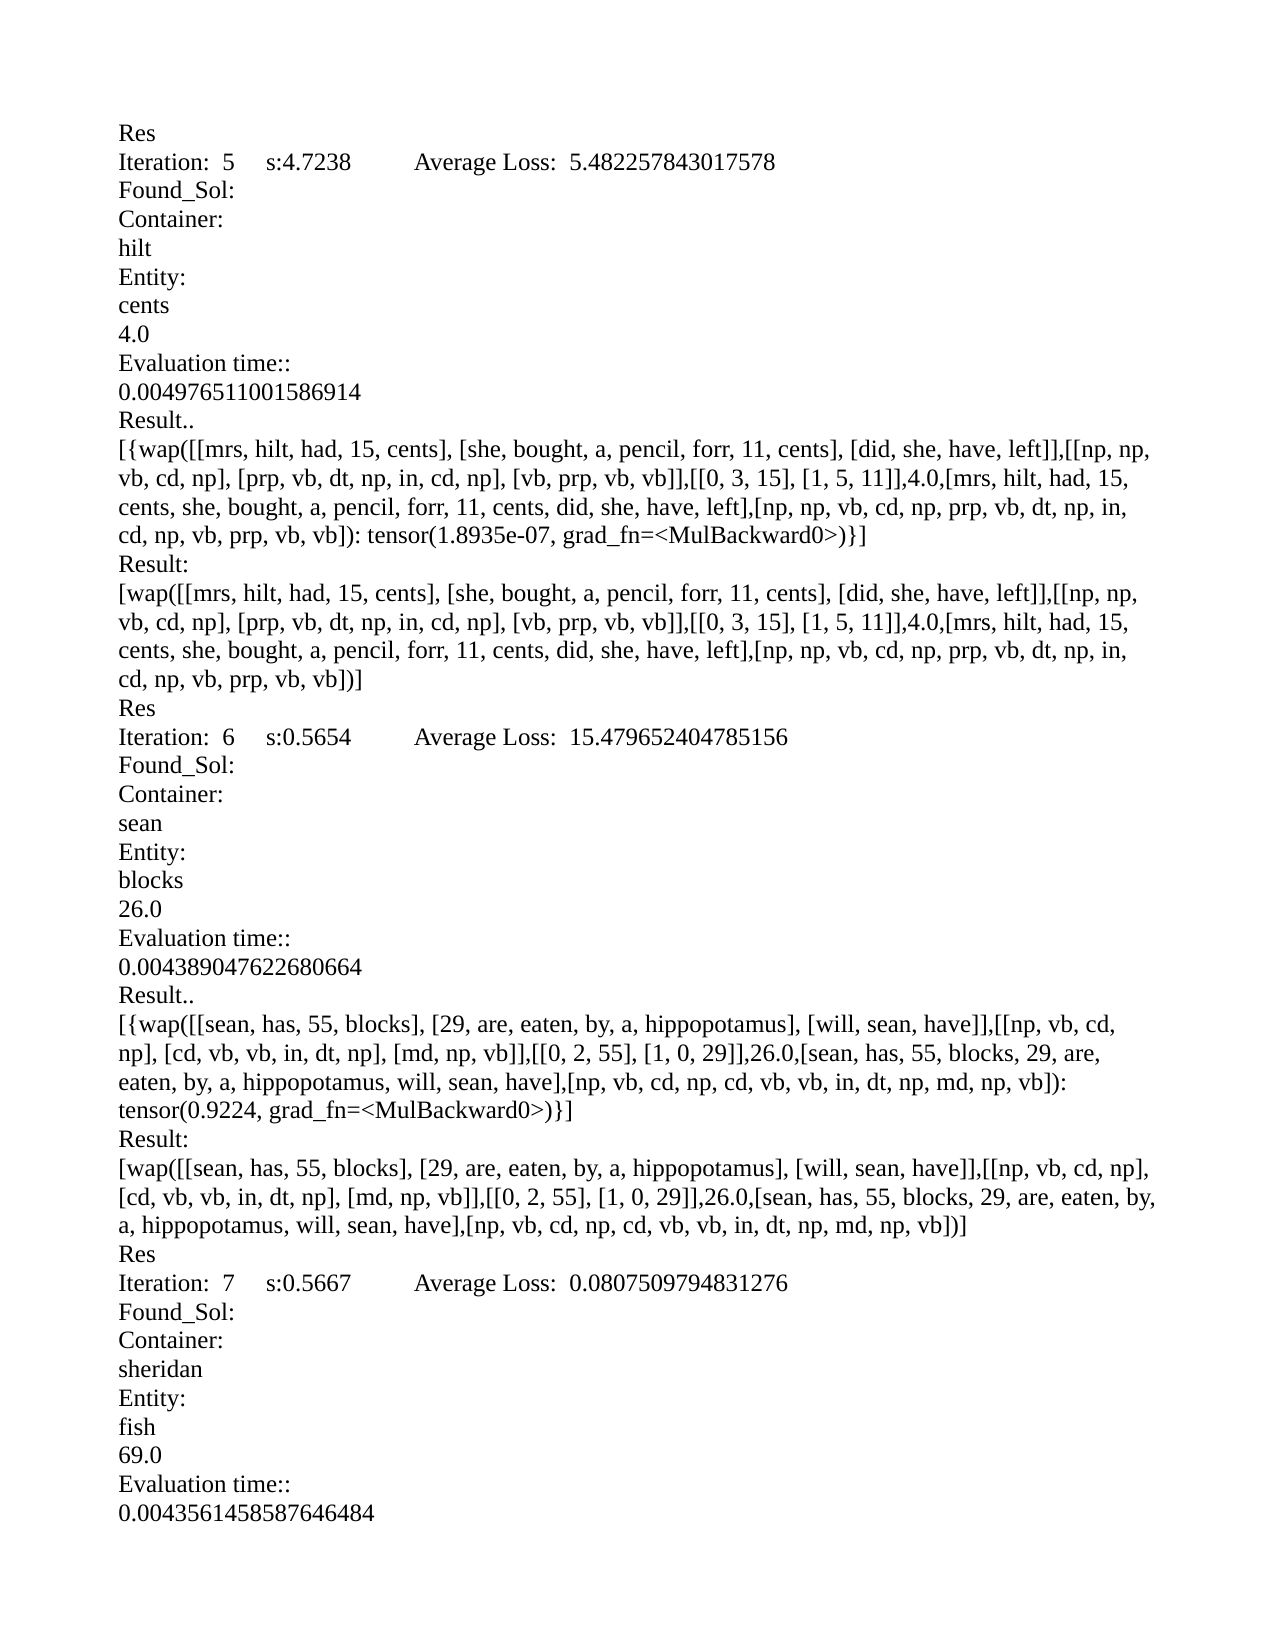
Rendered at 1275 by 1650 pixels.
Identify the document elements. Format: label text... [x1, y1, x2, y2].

text Found_Sol: [118, 751, 1157, 779]
text Evaluation time:: [118, 348, 1157, 377]
text Container: [118, 779, 1157, 808]
text Container: [118, 204, 1157, 233]
text Entity: [118, 837, 1157, 866]
text sheridan [118, 1354, 1157, 1383]
text Evaluation time:: [118, 923, 1157, 952]
text Res [118, 1239, 1157, 1268]
text Evaluation time:: [118, 1469, 1157, 1498]
text Iteration: 7 s:0.5667 Average Loss: 0.0807509794831276 [118, 1268, 1157, 1297]
text Entity: [118, 1383, 1157, 1412]
text hilt [118, 233, 1157, 262]
text 69.0 [118, 1441, 1157, 1469]
text Result.. [118, 981, 1157, 1009]
text Iteration: 5 s:4.7238 Average Loss: 5.482257843017578 [118, 147, 1157, 176]
text 0.004976511001586914 [118, 377, 1157, 406]
text 0.004389047622680664 [118, 952, 1157, 981]
text 0.0043561458587646484 [118, 1498, 1157, 1527]
text Found_Sol: [118, 176, 1157, 204]
text 26.0 [118, 894, 1157, 923]
text Found_Sol: [118, 1297, 1157, 1326]
text sean [118, 808, 1157, 837]
text 4.0 [118, 319, 1157, 348]
text Result: [118, 1124, 1157, 1153]
text fish [118, 1412, 1157, 1441]
text [{wap([[mrs, hilt, had, 15, cents], [she, bought, a, pencil, forr, 11, cents], [did, she, have, left]],[[np, np, vb, cd, np], [prp, vb, dt, np, in, cd, np], [vb, prp, vb, vb]],[[0, 3, 15], [1, 5, 11]],4.0,[mrs, hilt, had, 15, cents, she, bought, a, pencil, forr, 11, cents, did, she, have, left],[np, np, vb, cd, np, prp, vb, dt, np, in, cd, np, vb, prp, vb, vb]): tensor(1.8935e-07, grad_fn=<MulBackward0>)}] [118, 434, 1157, 549]
text Res [118, 118, 1157, 147]
text Container: [118, 1326, 1157, 1354]
text [{wap([[sean, has, 55, blocks], [29, are, eaten, by, a, hippopotamus], [will, sean, have]],[[np, vb, cd, np], [cd, vb, vb, in, dt, np], [md, np, vb]],[[0, 2, 55], [1, 0, 29]],26.0,[sean, has, 55, blocks, 29, are, eaten, by, a, hippopotamus, will, sean, have],[np, vb, cd, np, cd, vb, vb, in, dt, np, md, np, vb]): tensor(0.9224, grad_fn=<MulBackward0>)}] [118, 1009, 1157, 1124]
text [wap([[mrs, hilt, had, 15, cents], [she, bought, a, pencil, forr, 11, cents], [did, she, have, left]],[[np, np, vb, cd, np], [prp, vb, dt, np, in, cd, np], [vb, prp, vb, vb]],[[0, 3, 15], [1, 5, 11]],4.0,[mrs, hilt, had, 15, cents, she, bought, a, pencil, forr, 11, cents, did, she, have, left],[np, np, vb, cd, np, prp, vb, dt, np, in, cd, np, vb, prp, vb, vb])] [118, 578, 1157, 693]
text Result.. [118, 406, 1157, 434]
text Result: [118, 549, 1157, 578]
text cents [118, 291, 1157, 319]
text Entity: [118, 262, 1157, 291]
text [wap([[sean, has, 55, blocks], [29, are, eaten, by, a, hippopotamus], [will, sean, have]],[[np, vb, cd, np], [cd, vb, vb, in, dt, np], [md, np, vb]],[[0, 2, 55], [1, 0, 29]],26.0,[sean, has, 55, blocks, 29, are, eaten, by, a, hippopotamus, will, sean, have],[np, vb, cd, np, cd, vb, vb, in, dt, np, md, np, vb])] [118, 1153, 1157, 1239]
text blocks [118, 866, 1157, 894]
text Res [118, 693, 1157, 722]
text Iteration: 6 s:0.5654 Average Loss: 15.479652404785156 [118, 722, 1157, 751]
